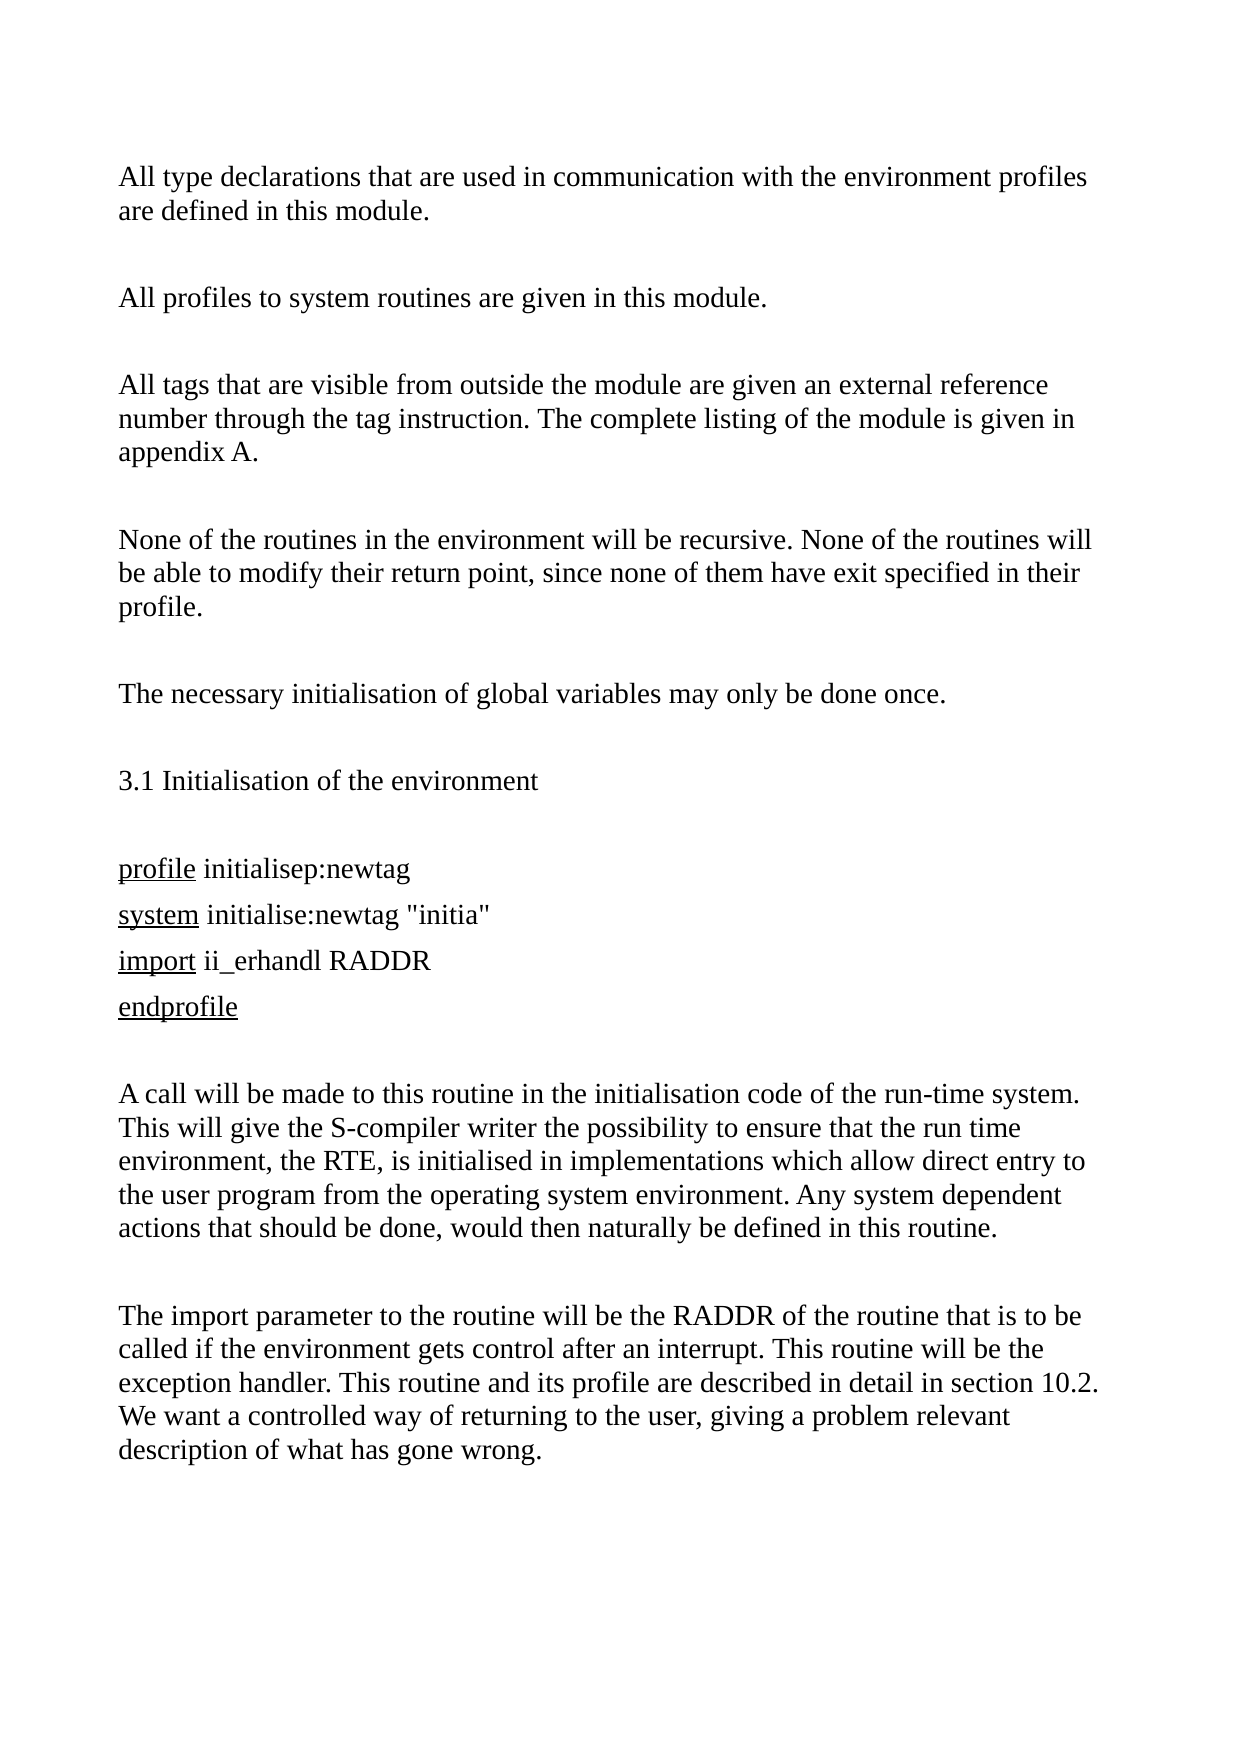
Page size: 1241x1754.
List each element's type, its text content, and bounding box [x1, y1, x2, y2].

text import ii_erhandl RADDR [118, 943, 1122, 976]
text A call will be made to this routine in the initialisation code of the run-time system. This will give the S-compiler writer the possibility to ensure that the run time environment, the RTE, is initialised in implementations which allow direct entry to the user program from the operating system environment. Any system dependent actions that should be done, would then naturally be defined in this routine. [118, 1076, 1122, 1244]
text profile initialisep:newtag [118, 851, 1122, 884]
text The necessary initialisation of global variables may only be done once. [118, 676, 1122, 710]
text All profiles to system routines are given in this module. [118, 280, 1122, 314]
text endprofile [118, 989, 1122, 1022]
text All tags that are visible from outside the module are given an external reference number through the tag instruction. The complete listing of the module is given in appendix A. [118, 367, 1122, 468]
text system initialise:newtag "initia" [118, 897, 1122, 930]
text All type declarations that are used in communication with the environment profiles are defined in this module. [118, 159, 1122, 226]
text 3.1 Initialisation of the environment [118, 763, 1122, 797]
text The import parameter to the routine will be the RADDR of the routine that is to be called if the environment gets control after an interrupt. This routine will be the exception handler. This routine and its profile are described in detail in section 10.2. We want a controlled way of returning to the user, giving a problem relevant description of what has gone wrong. [118, 1298, 1122, 1465]
text None of the routines in the environment will be recursive. None of the routines will be able to modify their return point, since none of them have exit specified in their profile. [118, 522, 1122, 622]
